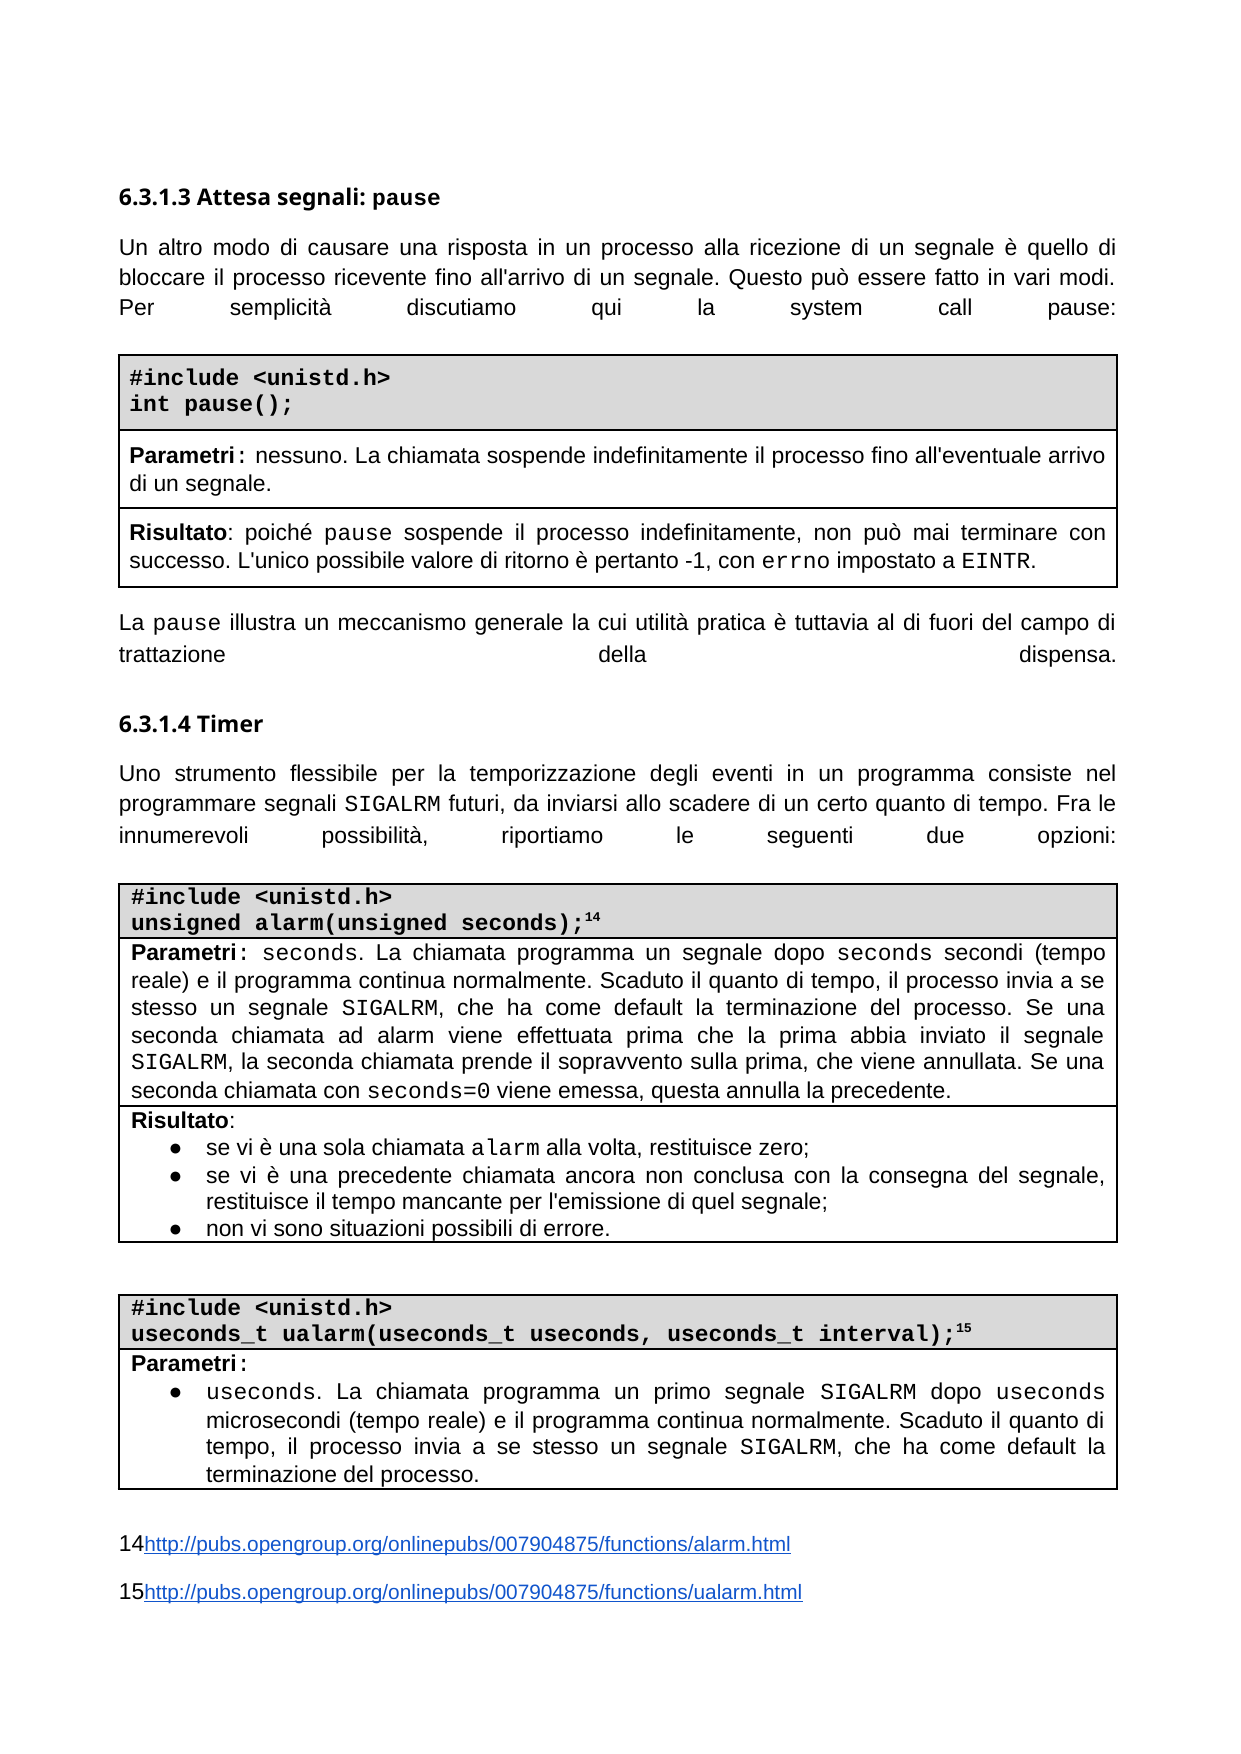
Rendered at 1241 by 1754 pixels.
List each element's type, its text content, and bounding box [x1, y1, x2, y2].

text La pause illustra un meccanismo generale la cui utilità pratica è tuttavia al di fuori del campo di trattazione della dispensa. [119, 609, 1117, 698]
table_cell Parametri: useconds. La chiamata programma un primo segnale SIGALRM dopo useconds microsecondi (tempo reale) e il programma continua normalmente. Scaduto il quanto di tempo, il processo invia a se stesso un segnale SIGALRM, che ha come default la terminazione del processo. interval: se diverso da zero, programma una successiva sequenza di segnali SIGALRM emessa ogni interval microsecondi. [120, 1350, 1116, 1488]
table_cell Risultato: poiché pause sospende il processo indefinitamente, non può mai terminare con successo. L'unico possibile valore di ritorno è pertanto -1, con errno impostato a EINTR. [120, 509, 1116, 586]
subtitle 6.3.1.4 Timer [119, 708, 1117, 739]
subtitle 6.3.1.3 Attesa segnali: pause [119, 150, 1117, 213]
table_header #include <unistd.h> useconds_t ualarm(useconds_t useconds, useconds_t interval); [120, 1296, 1116, 1348]
table_cell Parametri: nessuno. La chiamata sospende indefinitamente il processo fino all'eventuale arrivo di un segnale. [120, 431, 1116, 507]
table_header #include <unistd.h> int pause(); [120, 356, 1116, 429]
text Uno strumento flessibile per la temporizzazione degli eventi in un programma consiste nel programmare segnali SIGALRM futuri, da inviarsi allo scadere di un certo quanto di tempo. Fra le innumerevoli possibilità, riportiamo le seguenti due opzioni: [119, 760, 1117, 879]
table_cell Parametri: seconds. La chiamata programma un segnale dopo seconds secondi (tempo reale) e il programma continua normalmente. Scaduto il quanto di tempo, il processo invia a se stesso un segnale SIGALRM, che ha come default la terminazione del processo. Se una seconda chiamata ad alarm viene effettuata prima che la prima abbia inviato il segnale SIGALRM, la seconda chiamata prende il sopravvento sulla prima, che viene annullata. Se una seconda chiamata con seconds=0 viene emessa, questa annulla la precedente. [120, 939, 1116, 1105]
table_header #include <unistd.h> unsigned alarm(unsigned seconds); [120, 885, 1116, 937]
text Un altro modo di causare una risposta in un processo alla ricezione di un segnale è quello di bloccare il processo ricevente fino all'arrivo di un segnale. Questo può essere fatto in vari modi. Per semplicità discutiamo qui la system call pause: [119, 233, 1117, 350]
table_cell Risultato: se vi è una sola chiamata alarm alla volta, restituisce zero; se vi è una precedente chiamata ancora non conclusa con la consegna del segnale, restituisce il tempo mancante per l'emissione di quel segnale; non vi sono situazioni possibili di errore. [120, 1107, 1116, 1241]
